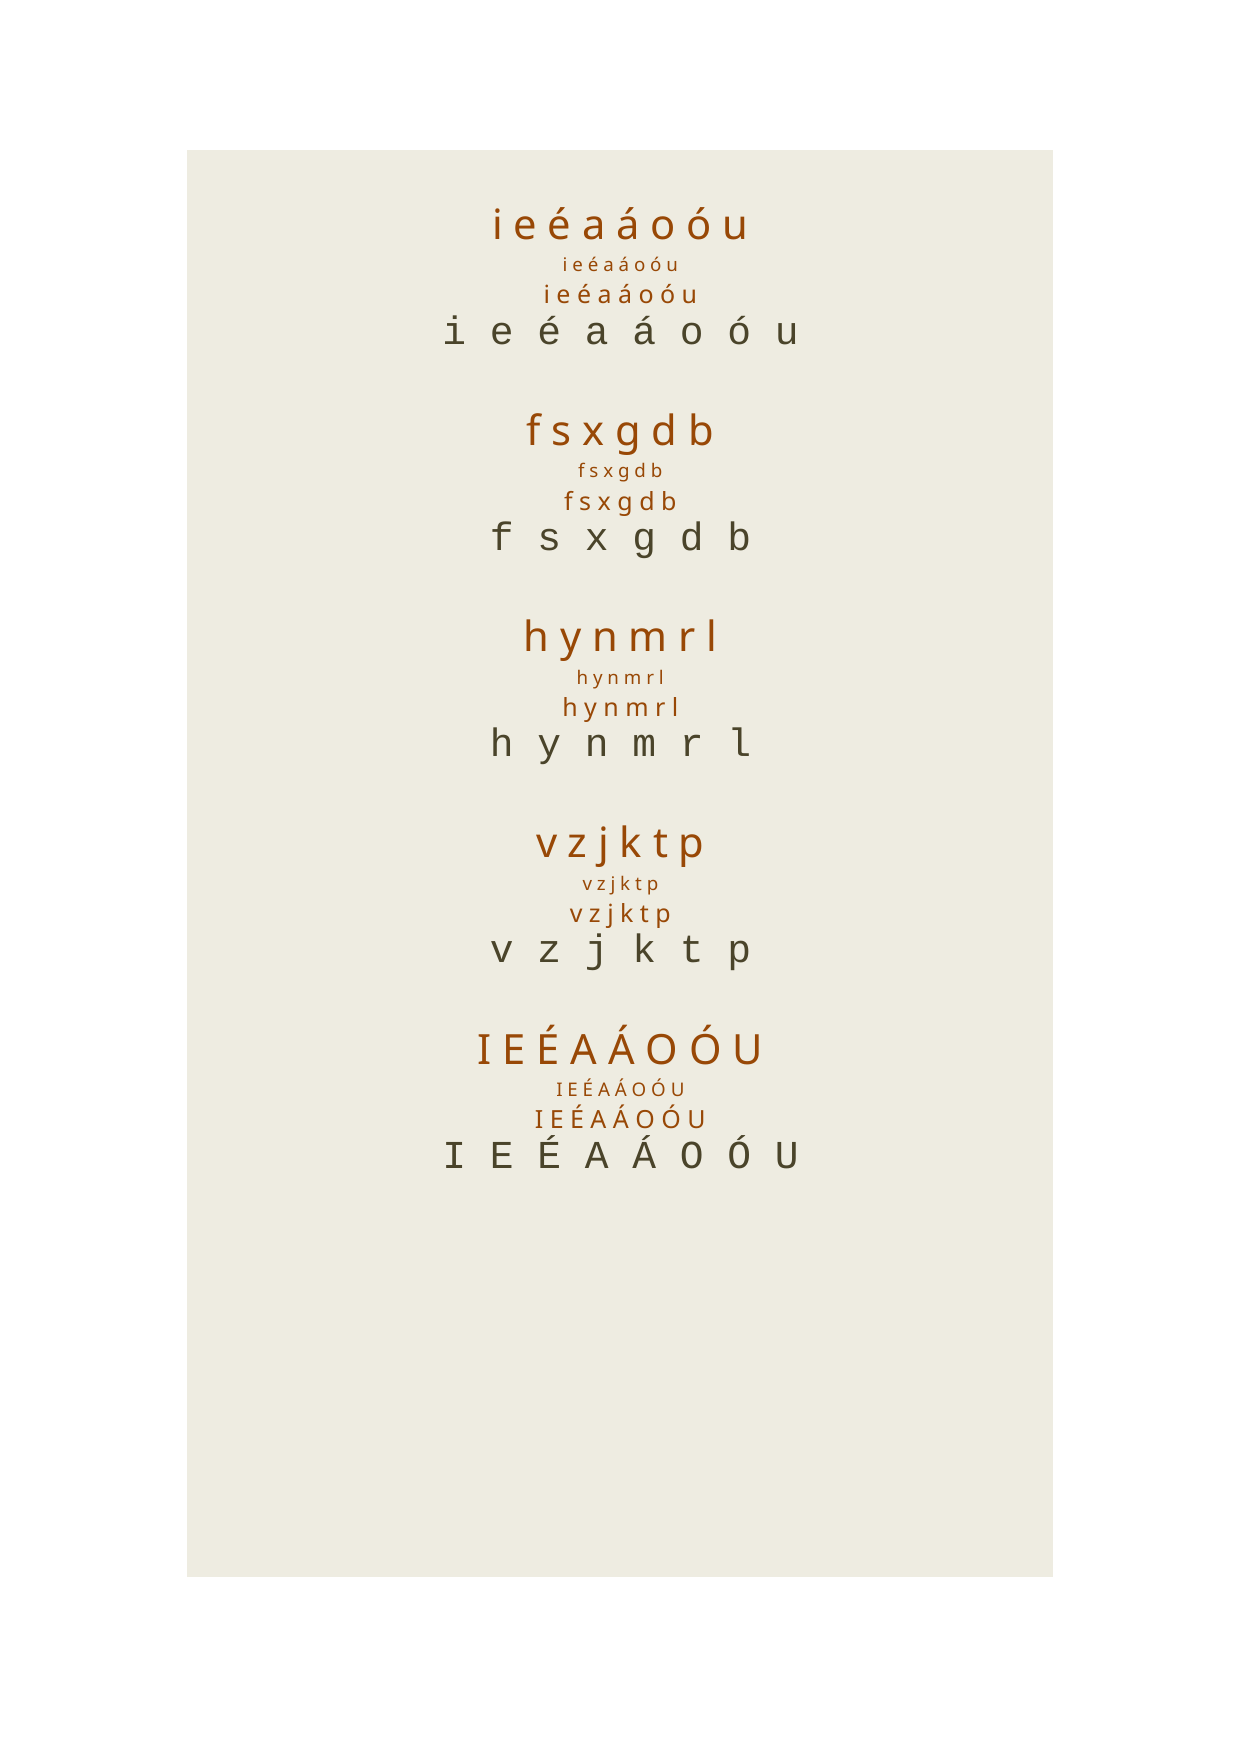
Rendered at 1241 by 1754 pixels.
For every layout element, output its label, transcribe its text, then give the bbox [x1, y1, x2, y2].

text I E É A Á O Ó U [187, 1136, 1053, 1181]
text f s x g d b [187, 517, 1053, 562]
text h y n m r l [187, 689, 1053, 723]
text I E É A Á O Ó U [187, 1102, 1053, 1136]
text f s x g d b [187, 401, 1053, 458]
text I E É A Á O Ó U [187, 1076, 1053, 1102]
text i e é a á o ó u [187, 252, 1053, 277]
text i e é a á o ó u [187, 311, 1053, 356]
text h y n m r l [187, 607, 1053, 664]
text h y n m r l [187, 723, 1053, 768]
text h y n m r l [187, 664, 1053, 689]
text v z j k t p [187, 930, 1053, 974]
text v z j k t p [187, 813, 1053, 870]
text v z j k t p [187, 896, 1053, 930]
text i e é a á o ó u [187, 277, 1053, 311]
text v z j k t p [187, 870, 1053, 896]
text i e é a á o ó u [187, 195, 1053, 252]
text f s x g d b [187, 458, 1053, 483]
text I E É A Á O Ó U [187, 1019, 1053, 1076]
text f s x g d b [187, 483, 1053, 517]
